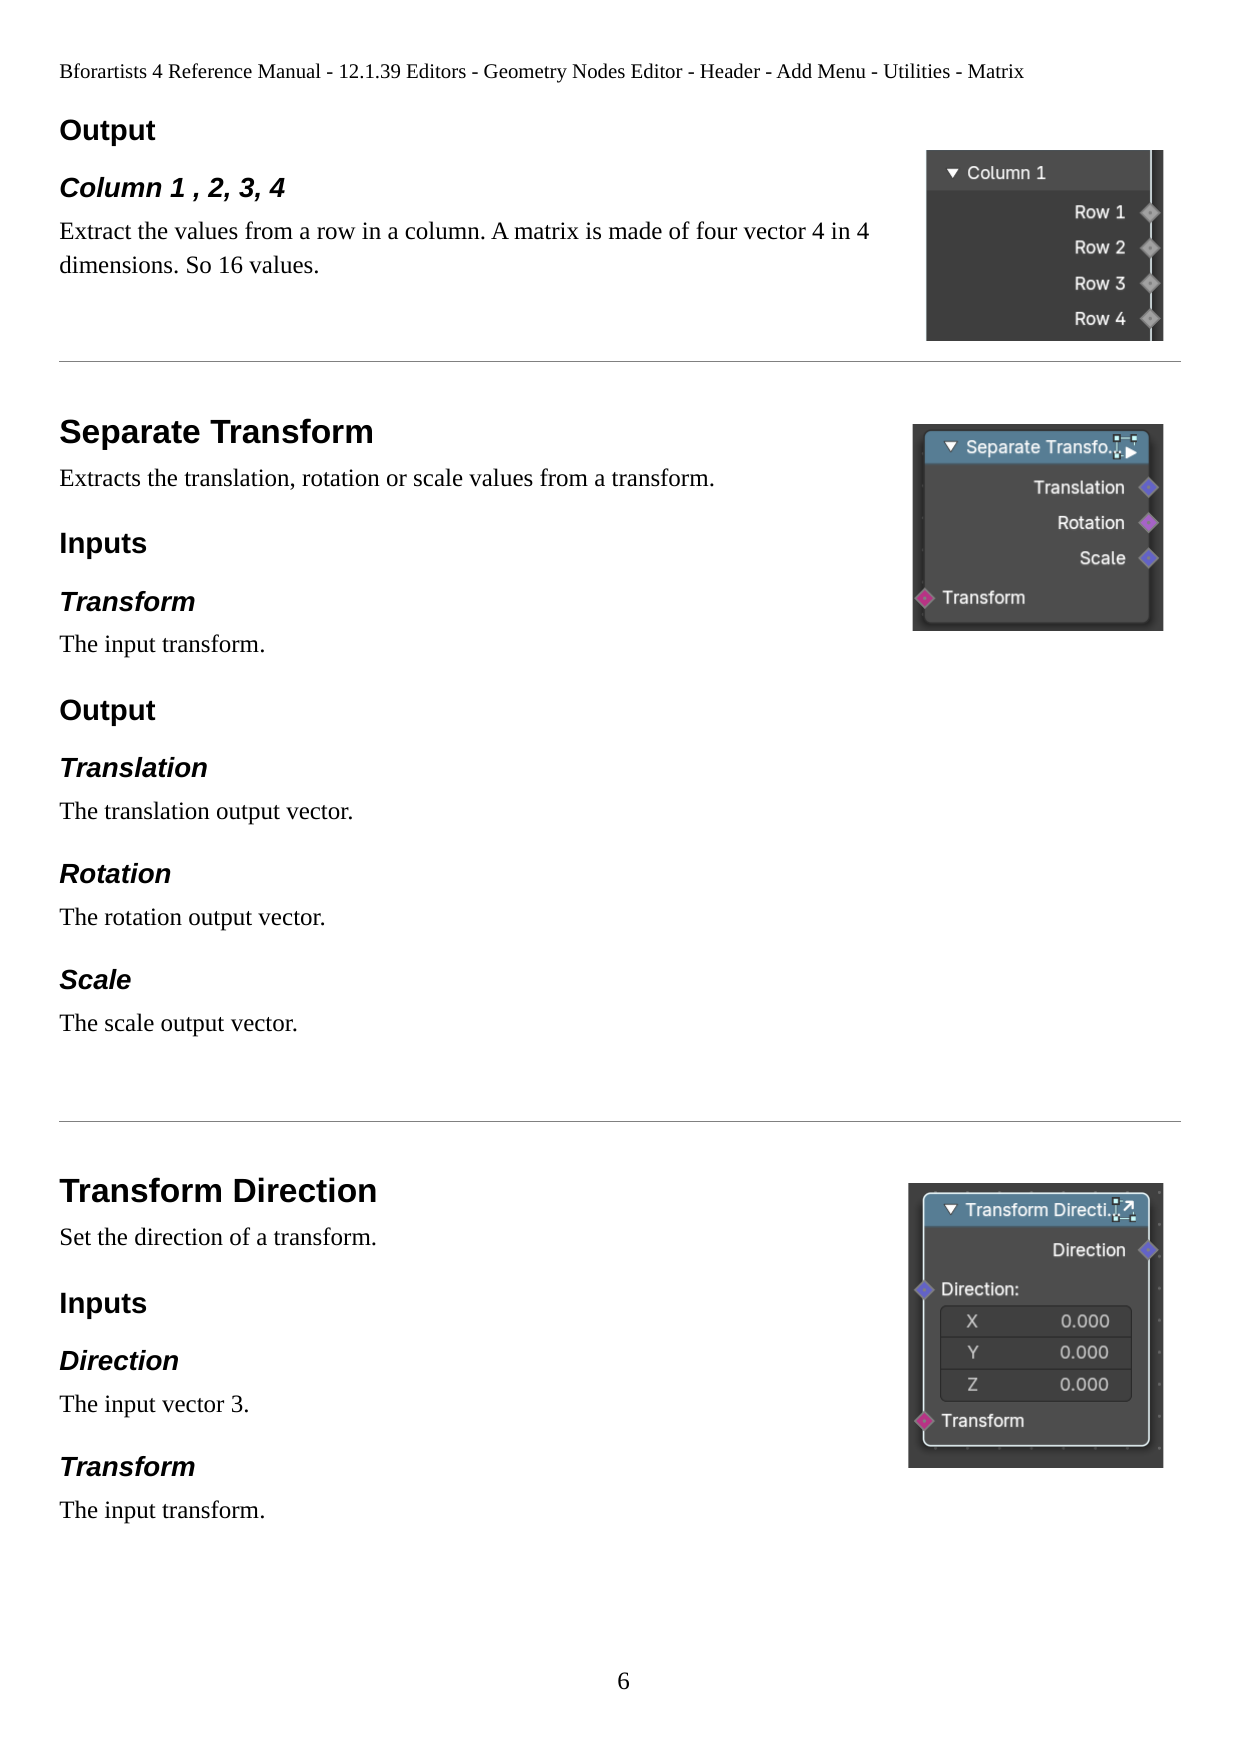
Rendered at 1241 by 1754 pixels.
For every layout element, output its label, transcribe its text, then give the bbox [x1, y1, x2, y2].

subtitle [1164, 526, 1181, 560]
text The scale output vector. [59, 1008, 1181, 1037]
text The input transform. [59, 1495, 1181, 1524]
picture [908, 1183, 1164, 1468]
text The input vector 3. [59, 1389, 908, 1418]
subtitle Separate Transform [59, 412, 1181, 450]
text Extract the values from a row in a column. A matrix is made of four vector 4 in 4 dimensions. So 16 values. [59, 216, 925, 279]
subtitle Translation [59, 752, 1181, 784]
picture [925, 150, 1164, 341]
subtitle Rotation [59, 858, 1181, 890]
subtitle Transform [59, 1451, 1181, 1483]
text Extracts the translation, rotation or scale values from a transform. [59, 463, 912, 491]
subtitle Output [59, 113, 1181, 146]
subtitle Transform Direction [59, 1171, 1181, 1210]
subtitle Direction [59, 1345, 908, 1377]
subtitle [1164, 585, 1181, 617]
text The input transform. [59, 629, 1181, 658]
subtitle [1164, 171, 1181, 203]
subtitle Output [59, 693, 1181, 727]
picture [912, 424, 1164, 631]
subtitle Inputs [59, 526, 912, 560]
subtitle Transform [59, 585, 912, 617]
text The rotation output vector. [59, 902, 1181, 931]
subtitle [1164, 1345, 1181, 1377]
text [1164, 1389, 1181, 1418]
subtitle Scale [59, 964, 1181, 996]
subtitle [1164, 1286, 1181, 1320]
subtitle Column 1 , 2, 3, 4 [59, 171, 925, 203]
text Set the direction of a transform. [59, 1222, 908, 1251]
text The translation output vector. [59, 796, 1181, 825]
subtitle Inputs [59, 1286, 908, 1320]
